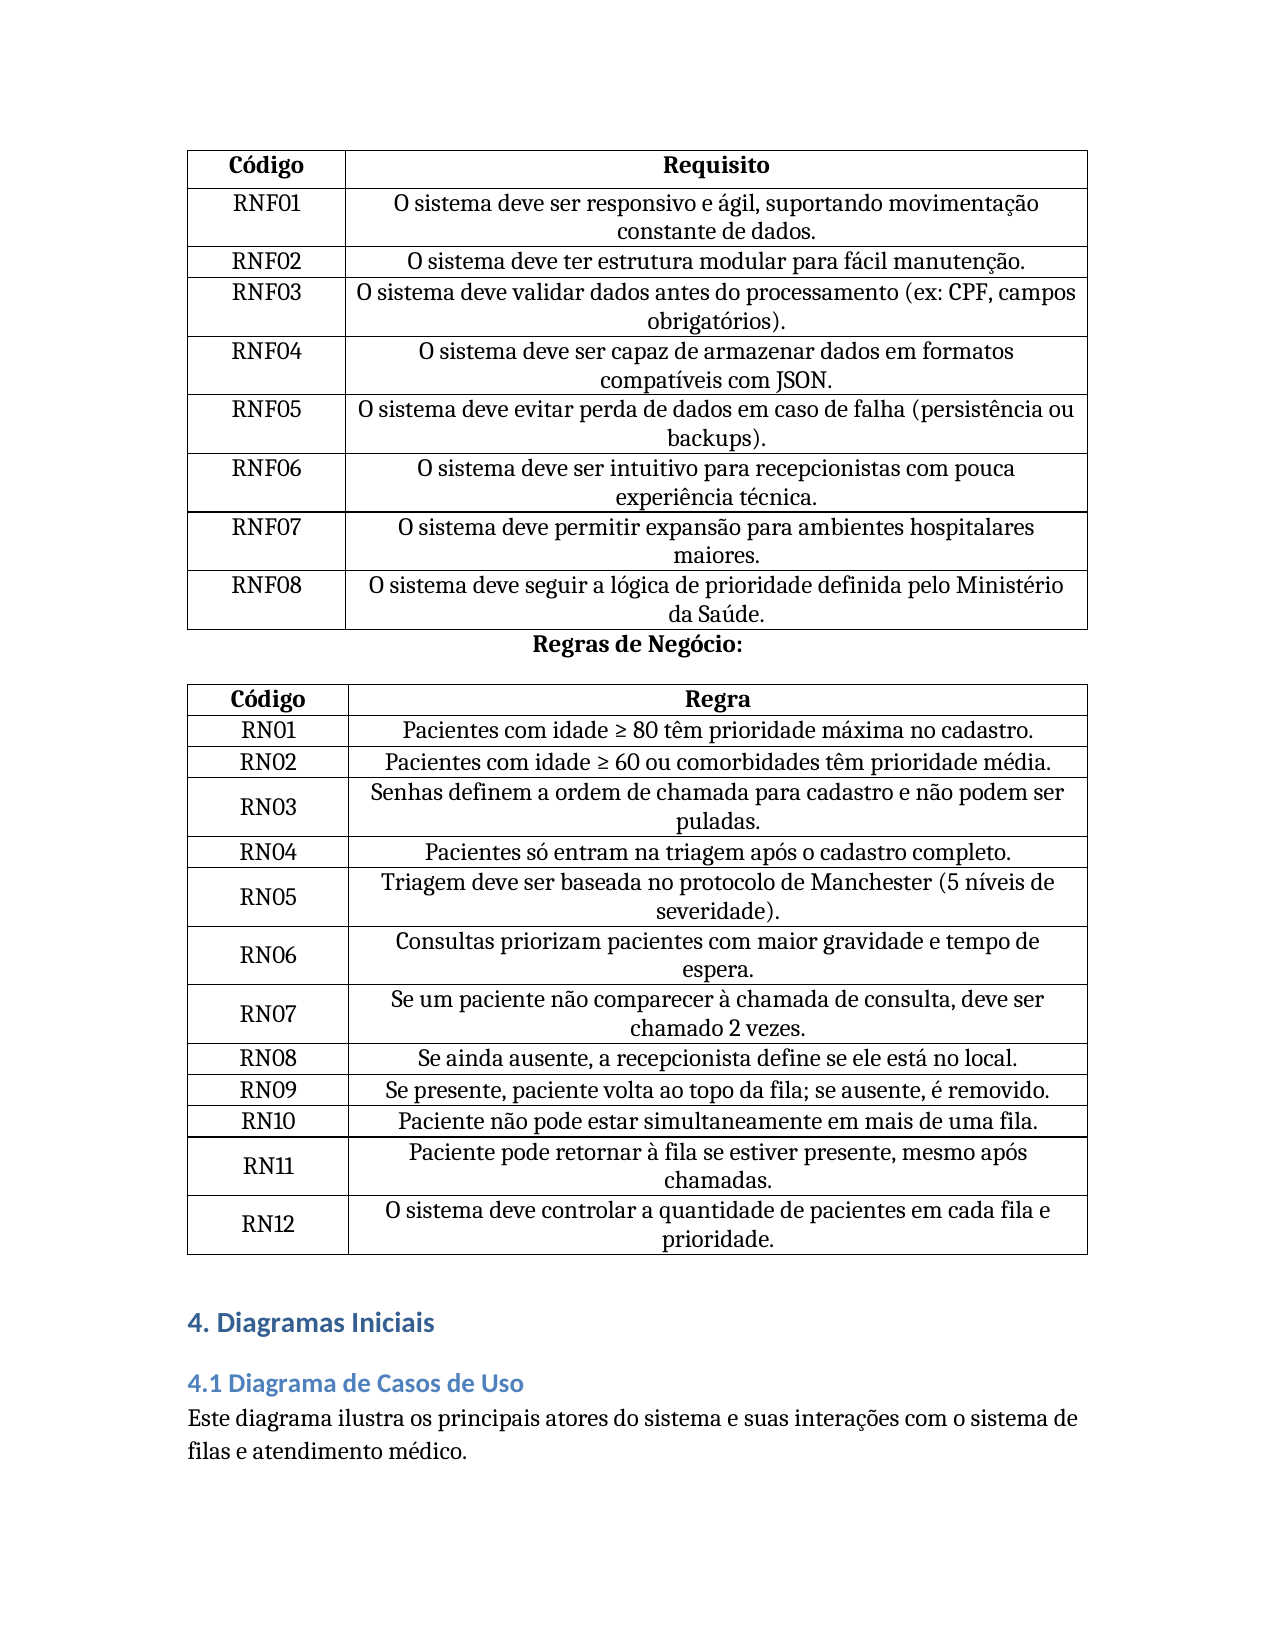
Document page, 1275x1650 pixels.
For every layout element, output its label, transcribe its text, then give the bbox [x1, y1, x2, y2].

table_cell RN11 [188, 1138, 348, 1195]
table_cell RN03 [188, 778, 348, 836]
text Este diagrama ilustra os principais atores do sistema e suas interações com o sistema de filas e atendimento médico. [187, 1404, 1087, 1466]
table_cell Pacientes só entram na triagem após o cadastro completo. [349, 837, 1087, 867]
table_cell Paciente não pode estar simultaneamente em mais de uma fila. [349, 1106, 1087, 1136]
table_header Requisito [346, 151, 1087, 187]
table_cell O sistema deve ter estrutura modular para fácil manutenção. [346, 247, 1087, 277]
table_cell O sistema deve validar dados antes do processamento (ex: CPF, campos obrigatórios). [346, 278, 1087, 336]
table_cell Pacientes com idade ≥ 80 têm prioridade máxima no cadastro. [349, 716, 1087, 746]
table_cell RN06 [188, 927, 348, 984]
table_cell RN05 [188, 868, 348, 926]
table_cell RNF05 [188, 395, 345, 453]
table_cell RN01 [188, 716, 348, 746]
table_cell RNF04 [188, 337, 345, 394]
table_cell RN10 [188, 1106, 348, 1136]
table_cell Se presente, paciente volta ao topo da fila; se ausente, é removido. [349, 1075, 1087, 1105]
table_cell Triagem deve ser baseada no protocolo de Manchester (5 níveis de severidade). [349, 868, 1087, 926]
table_cell RNF08 [188, 571, 345, 628]
table_cell O sistema deve evitar perda de dados em caso de falha (persistência ou backups). [346, 395, 1087, 453]
table_cell O sistema deve ser responsivo e ágil, suportando movimentação constante de dados. [346, 189, 1087, 246]
table_cell RN08 [188, 1044, 348, 1074]
text Regras de Negócio: [187, 630, 1087, 658]
table_cell RNF02 [188, 247, 345, 277]
table_cell O sistema deve permitir expansão para ambientes hospitalares maiores. [346, 513, 1087, 570]
table_cell RN02 [188, 747, 348, 777]
table_cell Consultas priorizam pacientes com maior gravidade e tempo de espera. [349, 927, 1087, 984]
table_cell Se ainda ausente, a recepcionista define se ele está no local. [349, 1044, 1087, 1074]
table_cell RNF07 [188, 513, 345, 570]
table_cell O sistema deve seguir a lógica de prioridade definida pelo Ministério da Saúde. [346, 571, 1087, 628]
table_cell O sistema deve ser capaz de armazenar dados em formatos compatíveis com JSON. [346, 337, 1087, 394]
table_cell RNF06 [188, 454, 345, 511]
table_cell RN09 [188, 1075, 348, 1105]
table_header Código [188, 685, 348, 715]
table_cell Paciente pode retornar à fila se estiver presente, mesmo após chamadas. [349, 1138, 1087, 1195]
table_cell RN07 [188, 985, 348, 1043]
table_cell RNF01 [188, 189, 345, 246]
subtitle 4. Diagramas Iniciais [187, 1304, 1087, 1340]
table_cell O sistema deve ser intuitivo para recepcionistas com pouca experiência técnica. [346, 454, 1087, 511]
table_cell Senhas definem a ordem de chamada para cadastro e não podem ser puladas. [349, 778, 1087, 836]
table_cell RN04 [188, 837, 348, 867]
table_cell Se um paciente não comparecer à chamada de consulta, deve ser chamado 2 vezes. [349, 985, 1087, 1043]
table_header Regra [349, 685, 1087, 715]
table_cell RN12 [188, 1196, 348, 1253]
table_header Código [188, 151, 345, 187]
table_cell O sistema deve controlar a quantidade de pacientes em cada fila e prioridade. [349, 1196, 1087, 1253]
table_cell RNF03 [188, 278, 345, 336]
subtitle 4.1 Diagrama de Casos de Uso [187, 1366, 1087, 1399]
table_cell Pacientes com idade ≥ 60 ou comorbidades têm prioridade média. [349, 747, 1087, 777]
